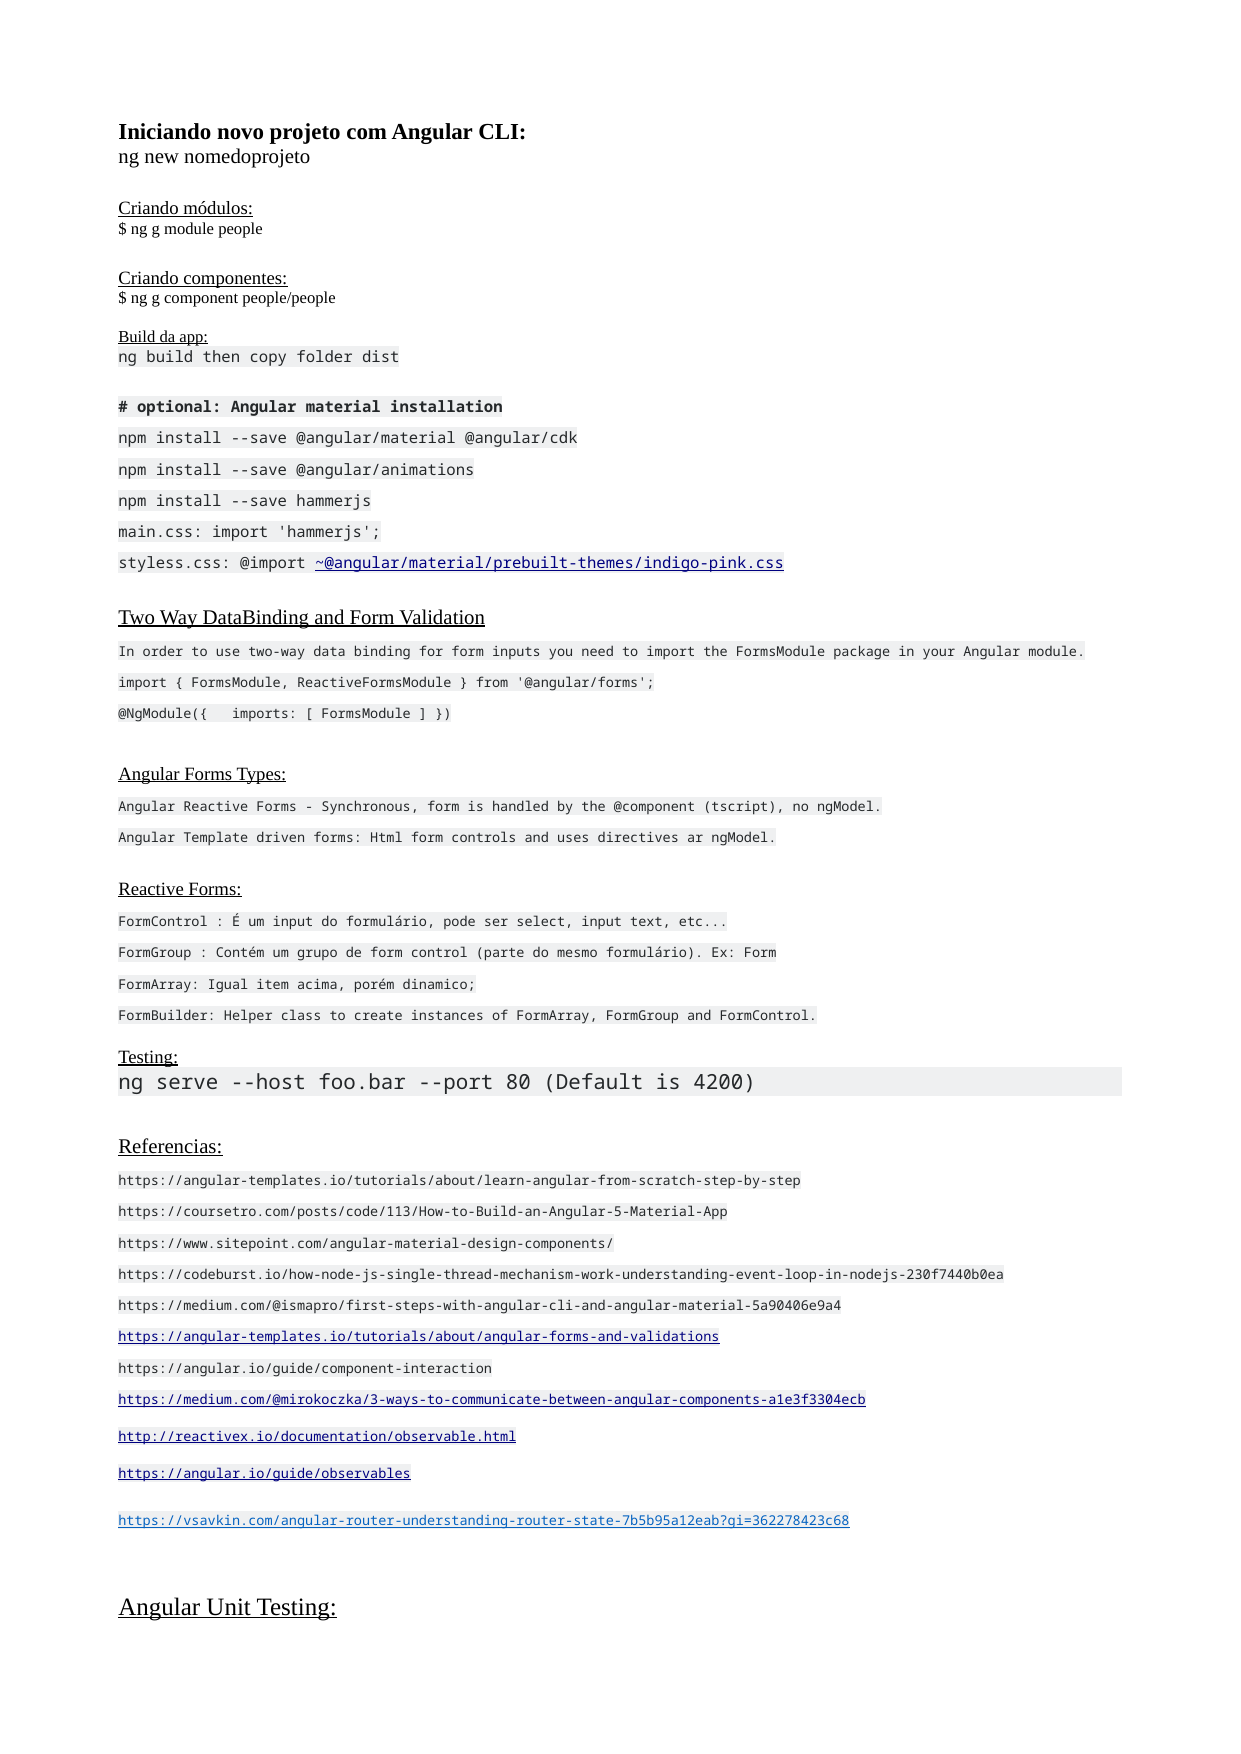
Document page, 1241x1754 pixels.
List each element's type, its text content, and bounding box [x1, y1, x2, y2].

text Testing: [118, 1024, 1122, 1067]
text ng new nomedoprojeto [118, 144, 1122, 168]
text http://reactivex.io/documentation/observable.html [118, 1408, 1122, 1445]
text npm install --save hammerjs [118, 479, 1122, 511]
text main.css: import 'hammerjs'; styless.css: @import ~@angular/material/prebuilt-themes/indigo-pink.css [118, 511, 1122, 573]
text https://medium.com/@ismapro/first-steps-with-angular-cli-and-angular-material-5a90406e9a4 [118, 1283, 1122, 1314]
text Angular Forms Types: [118, 722, 1122, 784]
text Criando componentes: [118, 238, 1122, 288]
text Iniciando novo projeto com Angular CLI: [118, 118, 1122, 144]
text Reactive Forms: [118, 878, 1122, 899]
text https://medium.com/@mirokoczka/3-ways-to-communicate-between-angular-components-a1e3f3304ecb [118, 1377, 1122, 1408]
text https://angular-templates.io/tutorials/about/angular-forms-and-validations https://angular.io/guide/component-interaction [118, 1314, 1122, 1377]
text npm install --save @angular/material @angular/cdk npm install --save @angular/animations [118, 417, 1122, 479]
text ng serve --host foo.bar --port 80 (Default is 4200) [118, 1067, 1122, 1096]
text Angular Template driven forms: Html form controls and uses directives ar ngModel. [118, 815, 1122, 846]
text FormArray: Igual item acima, porém dinamico; [118, 962, 1122, 993]
text In order to use two-way data binding for form inputs you need to import the FormsModule package in your Angular module. [118, 629, 1122, 660]
text @NgModule({ imports: [ FormsModule ] }) [118, 691, 1122, 722]
text Build da app: [118, 327, 1122, 346]
text Referencias: [118, 1127, 1122, 1158]
text ng build then copy folder dist [118, 346, 1122, 367]
text $ ng g component people/people [118, 288, 1122, 307]
text $ ng g module people [118, 219, 1122, 238]
text https://angular-templates.io/tutorials/about/learn-angular-from-scratch-step-by-step [118, 1158, 1122, 1189]
text https://angular.io/guide/observables https://vsavkin.com/angular-router-understanding-router-state-7b5b95a12eab?gi=362278423c68 [118, 1445, 1122, 1529]
text https://coursetro.com/posts/code/113/How-to-Build-an-Angular-5-Material-App [118, 1189, 1122, 1221]
text FormBuilder: Helper class to create instances of FormArray, FormGroup and FormControl. [118, 993, 1122, 1024]
text Two Way DataBinding and Form Validation [118, 604, 1122, 629]
text Angular Reactive Forms - Synchronous, form is handled by the @component (tscript), no ngModel. [118, 784, 1122, 815]
text https://codeburst.io/how-node-js-single-thread-mechanism-work-understanding-event-loop-in-nodejs-230f7440b0ea [118, 1252, 1122, 1283]
text FormGroup : Contém um grupo de form control (parte do mesmo formulário). Ex: Form [118, 931, 1122, 962]
text # optional: Angular material installation [118, 396, 1122, 417]
text Criando módulos: [118, 197, 1122, 219]
text https://www.sitepoint.com/angular-material-design-components/ [118, 1221, 1122, 1252]
text import { FormsModule, ReactiveFormsModule } from '@angular/forms'; [118, 660, 1122, 691]
text FormControl : É um input do formulário, pode ser select, input text, etc... [118, 899, 1122, 931]
text Angular Unit Testing: [118, 1592, 1122, 1621]
